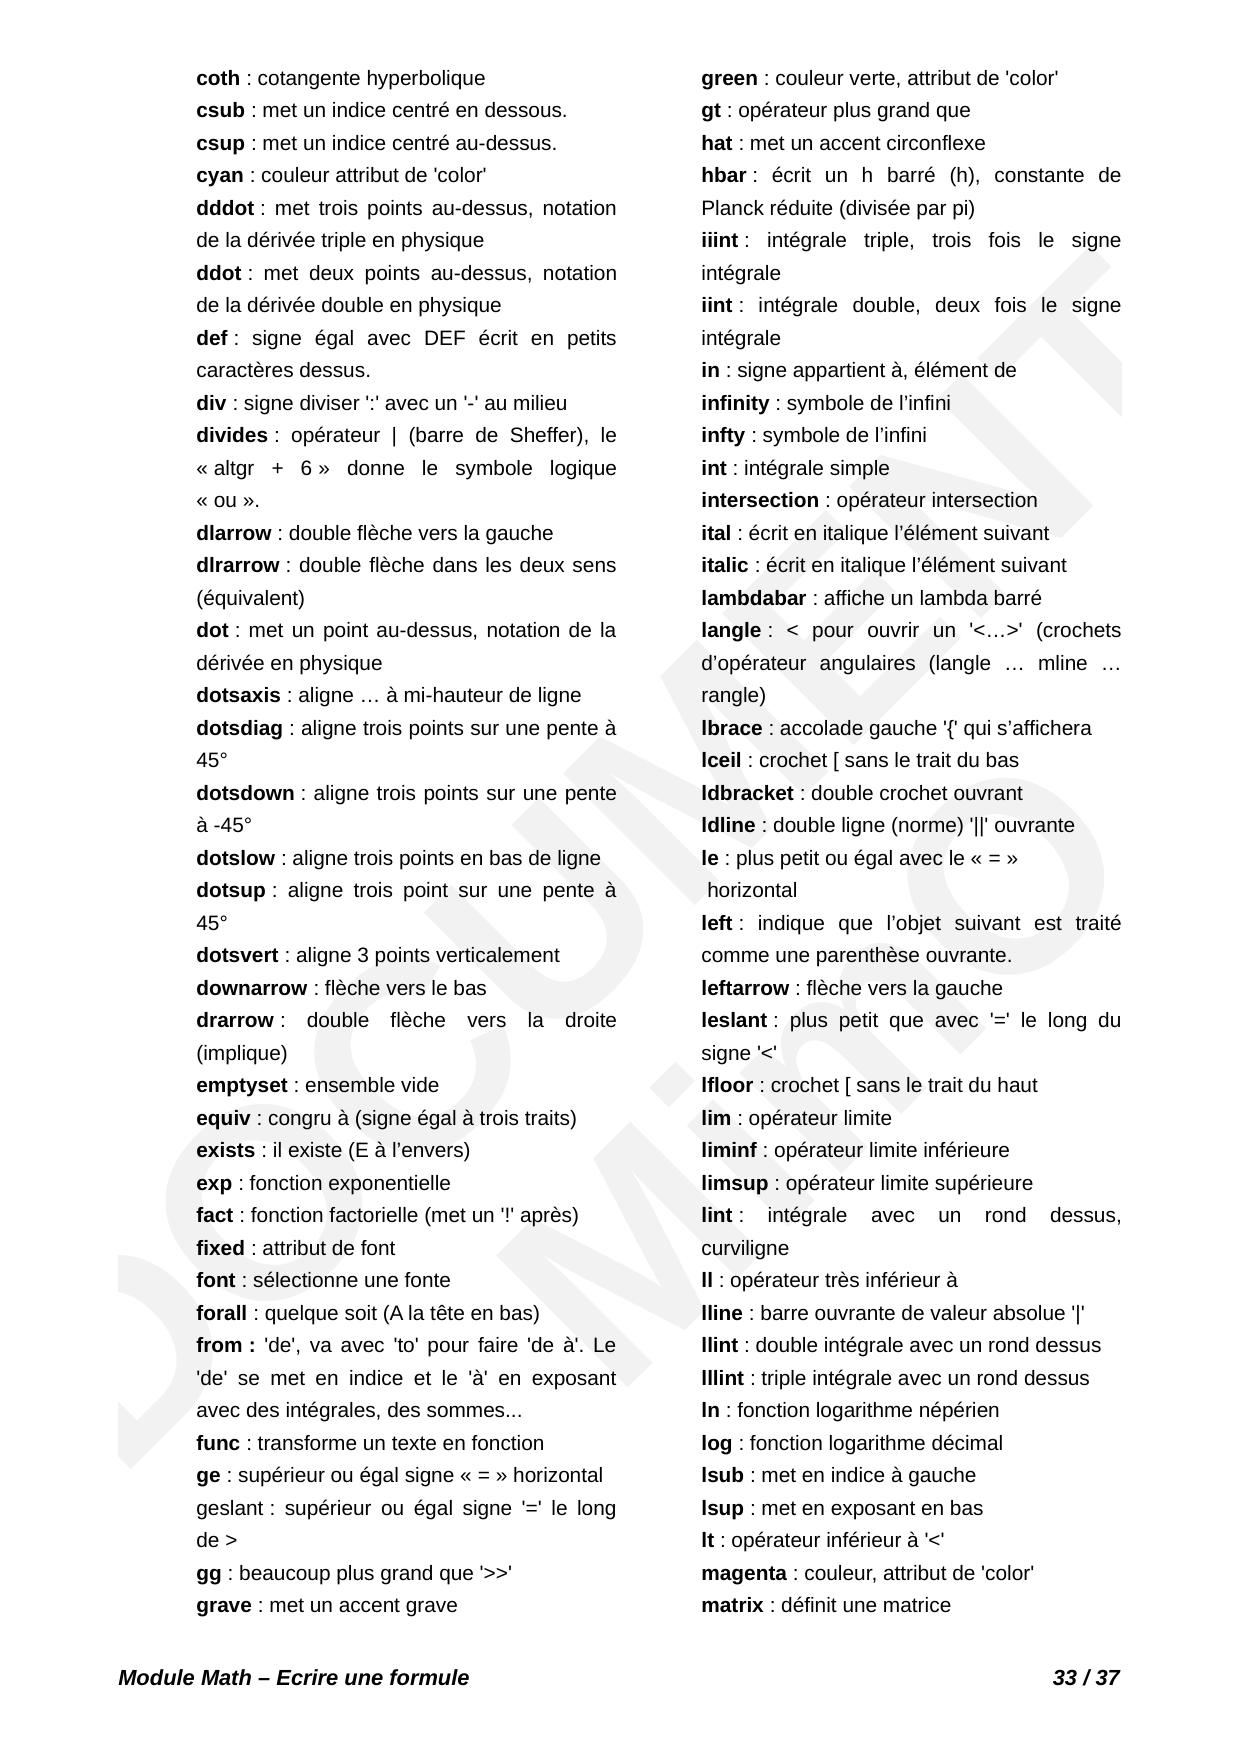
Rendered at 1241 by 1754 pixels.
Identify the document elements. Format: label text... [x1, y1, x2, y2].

text downarrow : flèche vers le bas [196, 969, 617, 1002]
text ldbracket : double crochet ouvrant [701, 774, 1122, 807]
text dotsaxis : aligne … à mi-hauteur de ligne [196, 677, 617, 709]
text lllint : triple intégrale avec un rond dessus [701, 1359, 1122, 1392]
text dddot : met trois points au-dessus, notation de la dérivée triple en physique [196, 189, 617, 254]
text lint : intégrale avec un rond dessus, curviligne [701, 1197, 1122, 1262]
text ldline : double ligne (norme) '||' ouvrante [701, 807, 1122, 839]
text forall : quelque soit (A la tête en bas) [196, 1294, 617, 1327]
text ln : fonction logarithme népérien [701, 1392, 1122, 1424]
text magenta : couleur, attribut de 'color' [701, 1554, 1122, 1587]
text lsup : met en exposant en bas [701, 1489, 1122, 1522]
text csup : met un indice centré au-dessus. [196, 124, 617, 157]
text llint : double intégrale avec un rond dessus [701, 1327, 1122, 1359]
text infty : symbole de l’infini [701, 417, 1122, 449]
text csub : met un indice centré en dessous. [196, 92, 617, 124]
text div : signe diviser ':' avec un '-' au milieu [196, 384, 617, 417]
text dotsup : aligne trois point sur une pente à 45° [196, 872, 617, 937]
text def : signe égal avec DEF écrit en petits caractères dessus. [196, 319, 617, 384]
text langle : < pour ouvrir un '<…>' (crochets d’opérateur angulaires (langle … mline … rangle) [701, 612, 1122, 709]
text func : transforme un texte en fonction [196, 1424, 617, 1457]
text le : plus petit ou égal avec le « = » [701, 839, 1122, 872]
text equiv : congru à (signe égal à trois traits) [196, 1099, 617, 1132]
text lt : opérateur inférieur à '<' [701, 1522, 1122, 1554]
text dotsdiag : aligne trois points sur une pente à 45° [196, 709, 617, 774]
text drarrow : double flèche vers la droite (implique) [196, 1002, 617, 1067]
text horizontal [701, 872, 1122, 904]
text gt : opérateur plus grand que [701, 92, 1122, 124]
text log : fonction logarithme décimal [701, 1424, 1122, 1457]
text emptyset : ensemble vide [196, 1067, 617, 1099]
text cyan : couleur attribut de 'color' [196, 157, 617, 189]
text fixed : attribut de font [196, 1229, 617, 1262]
text hat : met un accent circonflexe [701, 124, 1122, 157]
text ital : écrit en italique l’élément suivant [701, 514, 1122, 547]
text dotsdown : aligne trois points sur une pente à -45° [196, 774, 617, 839]
text dot : met un point au-dessus, notation de la dérivée en physique [196, 612, 617, 677]
text lsub : met en indice à gauche [701, 1457, 1122, 1489]
text ll : opérateur très inférieur à [701, 1262, 1122, 1294]
text font : sélectionne une fonte [196, 1262, 617, 1294]
text lambdabar : affiche un lambda barré [701, 579, 1122, 612]
text dotslow : aligne trois points en bas de ligne [196, 839, 617, 872]
text coth : cotangente hyperbolique [196, 59, 617, 92]
text lline : barre ouvrante de valeur absolue '|' [701, 1294, 1122, 1327]
text lfloor : crochet [ sans le trait du haut [701, 1067, 1122, 1099]
text left : indique que l’objet suivant est traité comme une parenthèse ouvrante. [701, 904, 1122, 969]
text dlarrow : double flèche vers la gauche [196, 514, 617, 547]
text lceil : crochet [ sans le trait du bas [701, 742, 1122, 774]
text from : 'de', va avec 'to' pour faire 'de à'. Le 'de' se met en indice et le 'à' en exposant avec des intégrales, des sommes... [196, 1327, 617, 1424]
text green : couleur verte, attribut de 'color' [701, 59, 1122, 92]
text lbrace : accolade gauche '{' qui s’affichera [701, 709, 1122, 742]
text divides : opérateur | (barre de Sheffer), le « altgr + 6 » donne le symbole logique « ou ». [196, 417, 617, 514]
text iint : intégrale double, deux fois le signe intégrale [701, 287, 1122, 352]
text dotsvert : aligne 3 points verticalement [196, 937, 617, 969]
text leslant : plus petit que avec '=' le long du signe '<' [701, 1002, 1122, 1067]
text leftarrow : flèche vers la gauche [701, 969, 1122, 1002]
text matrix : définit une matrice [701, 1587, 1122, 1619]
text fact : fonction factorielle (met un '!' après) [196, 1197, 617, 1229]
text intersection : opérateur intersection [701, 482, 1122, 514]
text gg : beaucoup plus grand que '>>' [196, 1554, 617, 1587]
text geslant : supérieur ou égal signe '=' le long de > [196, 1489, 617, 1554]
text liminf : opérateur limite inférieure [701, 1132, 1122, 1164]
text in : signe appartient à, élément de [701, 352, 1122, 384]
text exp : fonction exponentielle [196, 1164, 617, 1197]
text exists : il existe (E à l’envers) [196, 1132, 617, 1164]
text hbar : écrit un h barré (h), constante de Planck réduite (divisée par pi) [701, 157, 1122, 222]
text ge : supérieur ou égal signe « = » horizontal [196, 1457, 617, 1489]
text iiint : intégrale triple, trois fois le signe intégrale [701, 222, 1122, 287]
text dlrarrow : double flèche dans les deux sens (équivalent) [196, 547, 617, 612]
text limsup : opérateur limite supérieure [701, 1164, 1122, 1197]
text italic : écrit en italique l’élément suivant [701, 547, 1122, 579]
text lim : opérateur limite [701, 1099, 1122, 1132]
text grave : met un accent grave [196, 1587, 617, 1619]
text infinity : symbole de l’infini [701, 384, 1122, 417]
text ddot : met deux points au-dessus, notation de la dérivée double en physique [196, 254, 617, 319]
text int : intégrale simple [701, 449, 1122, 482]
